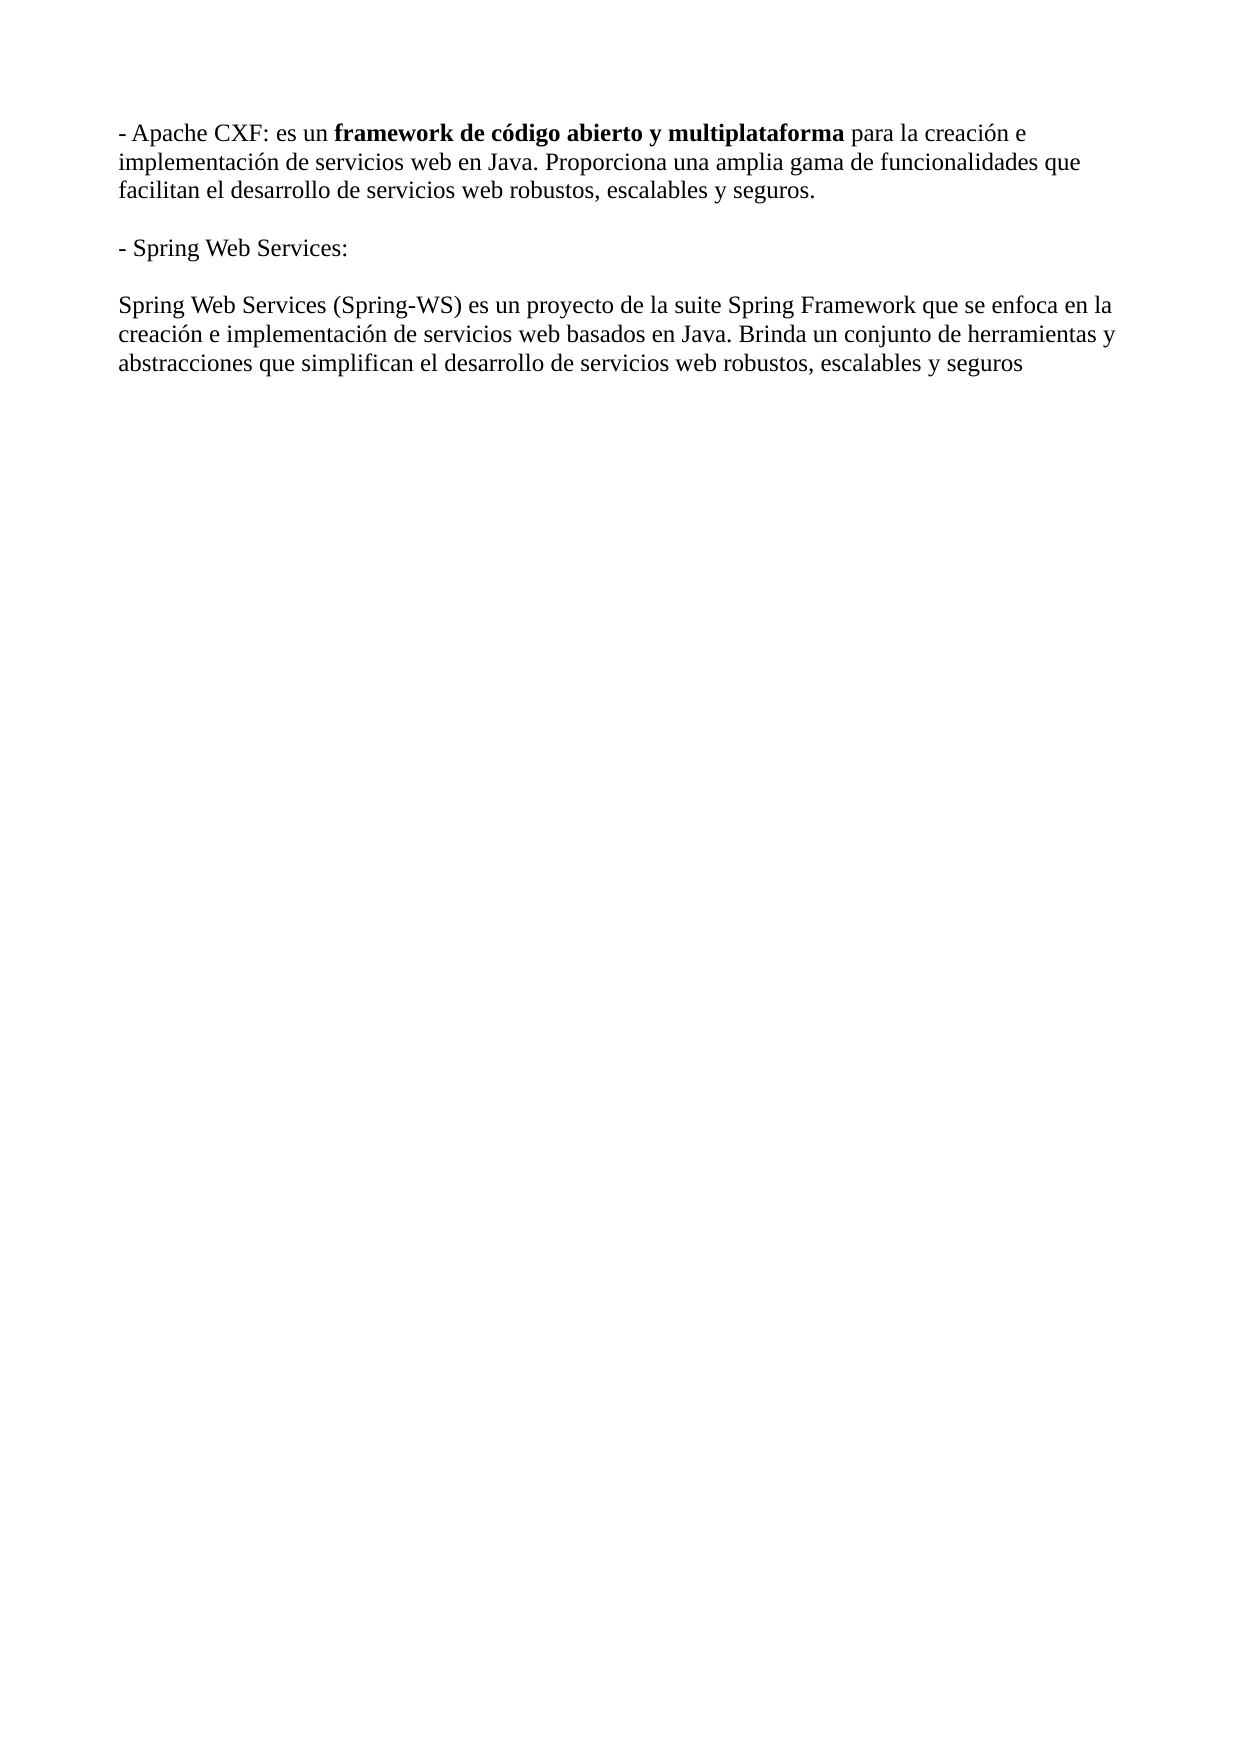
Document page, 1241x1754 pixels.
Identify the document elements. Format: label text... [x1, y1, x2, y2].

text - Spring Web Services: [118, 233, 1122, 262]
text - Apache CXF: es un framework de código abierto y multiplataforma para la creación e implementación de servicios web en Java. Proporciona una amplia gama de funcionalidades que facilitan el desarrollo de servicios web robustos, escalables y seguros. [118, 118, 1122, 204]
text Spring Web Services (Spring-WS) es un proyecto de la suite Spring Framework que se enfoca en la creación e implementación de servicios web basados en Java. Brinda un conjunto de herramientas y abstracciones que simplifican el desarrollo de servicios web robustos, escalables y seguros [118, 291, 1122, 377]
